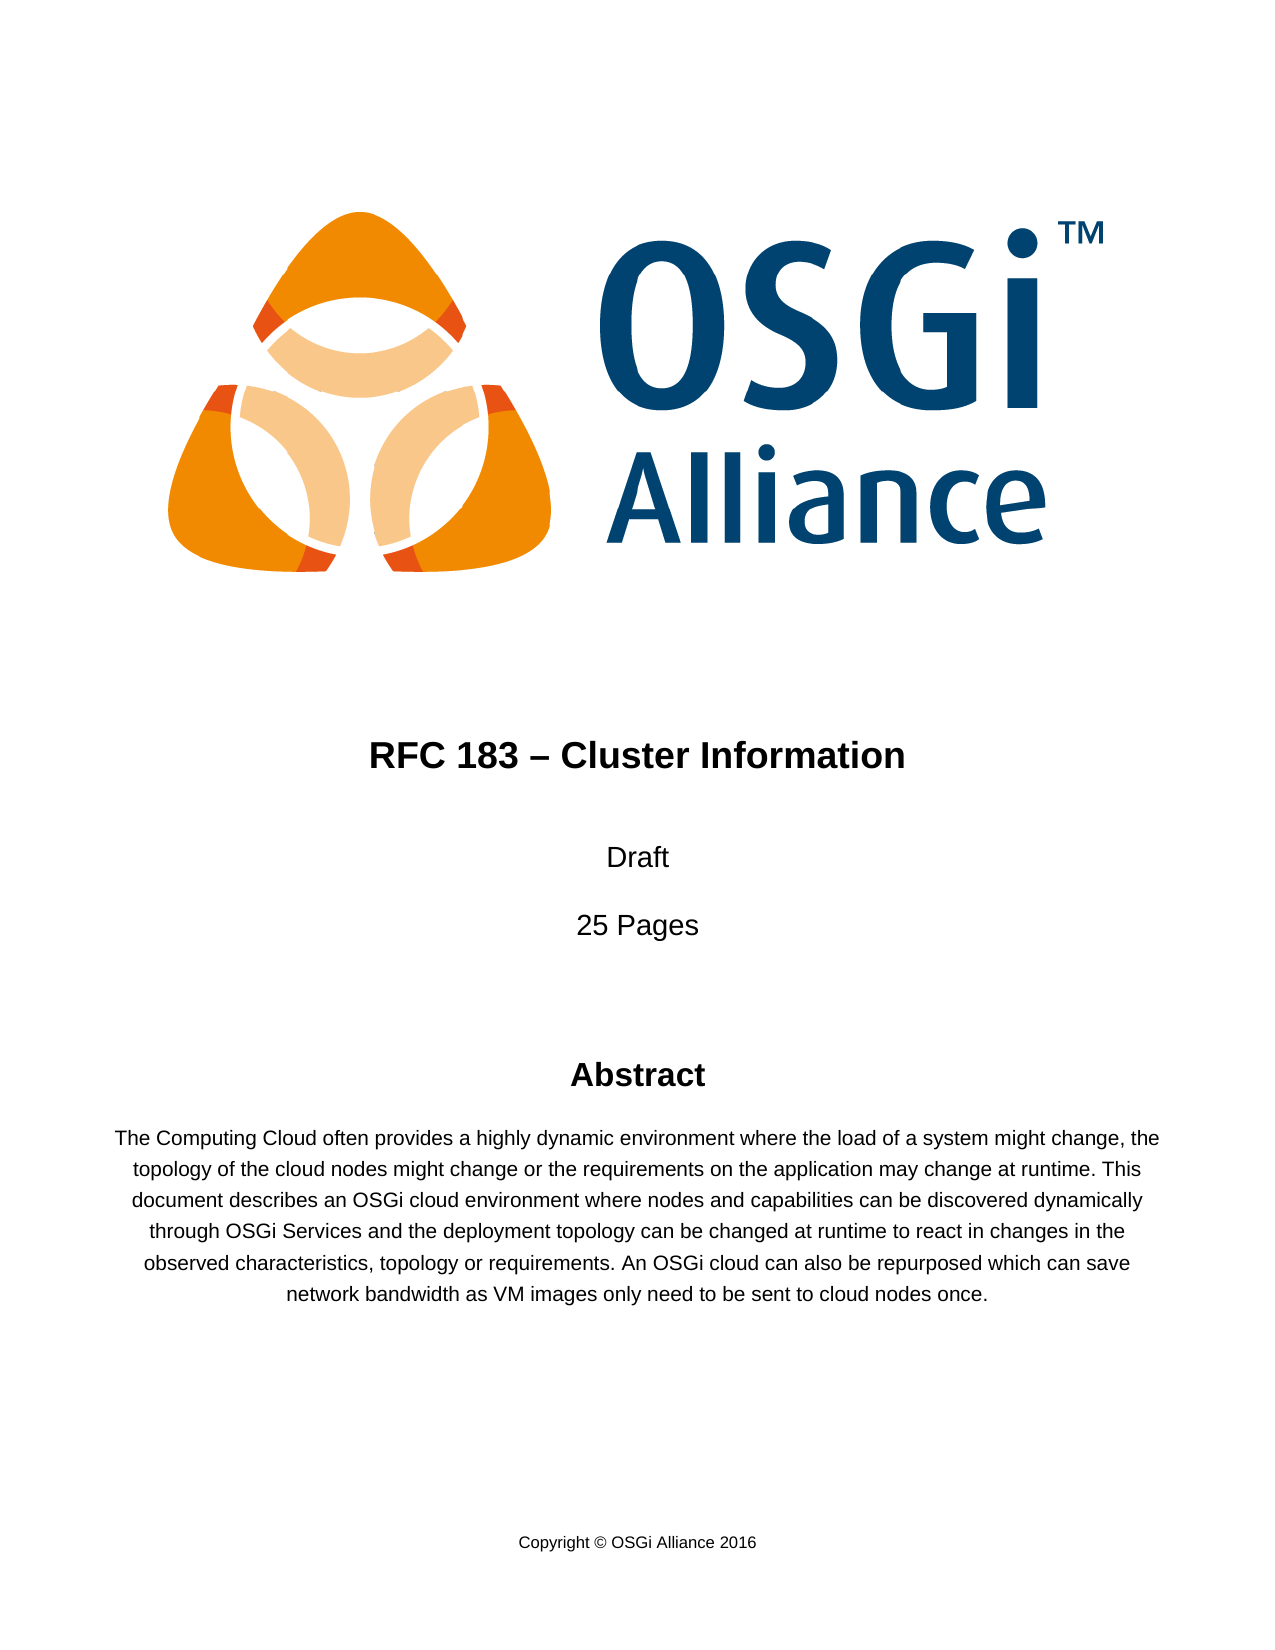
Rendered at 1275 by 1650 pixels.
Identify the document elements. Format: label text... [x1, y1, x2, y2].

text The Computing Cloud often provides a highly dynamic environment where the load of a system might change, the topology of the cloud nodes might change or the requirements on the application may change at runtime. This document describes an OSGi cloud environment where nodes and capabilities can be discovered dynamically through OSGi Services and the deployment topology can be changed at runtime to react in changes in the observed characteristics, topology or requirements. An OSGi cloud can also be repurposed which can save network bandwidth as VM images only need to be sent to cloud nodes once. [112, 1118, 1162, 1306]
title RFC 183 – Cluster Information [112, 733, 1162, 776]
text Abstract [112, 1055, 1162, 1093]
title Draft 24 Pages [112, 841, 1162, 941]
picture [112, 158, 1163, 626]
